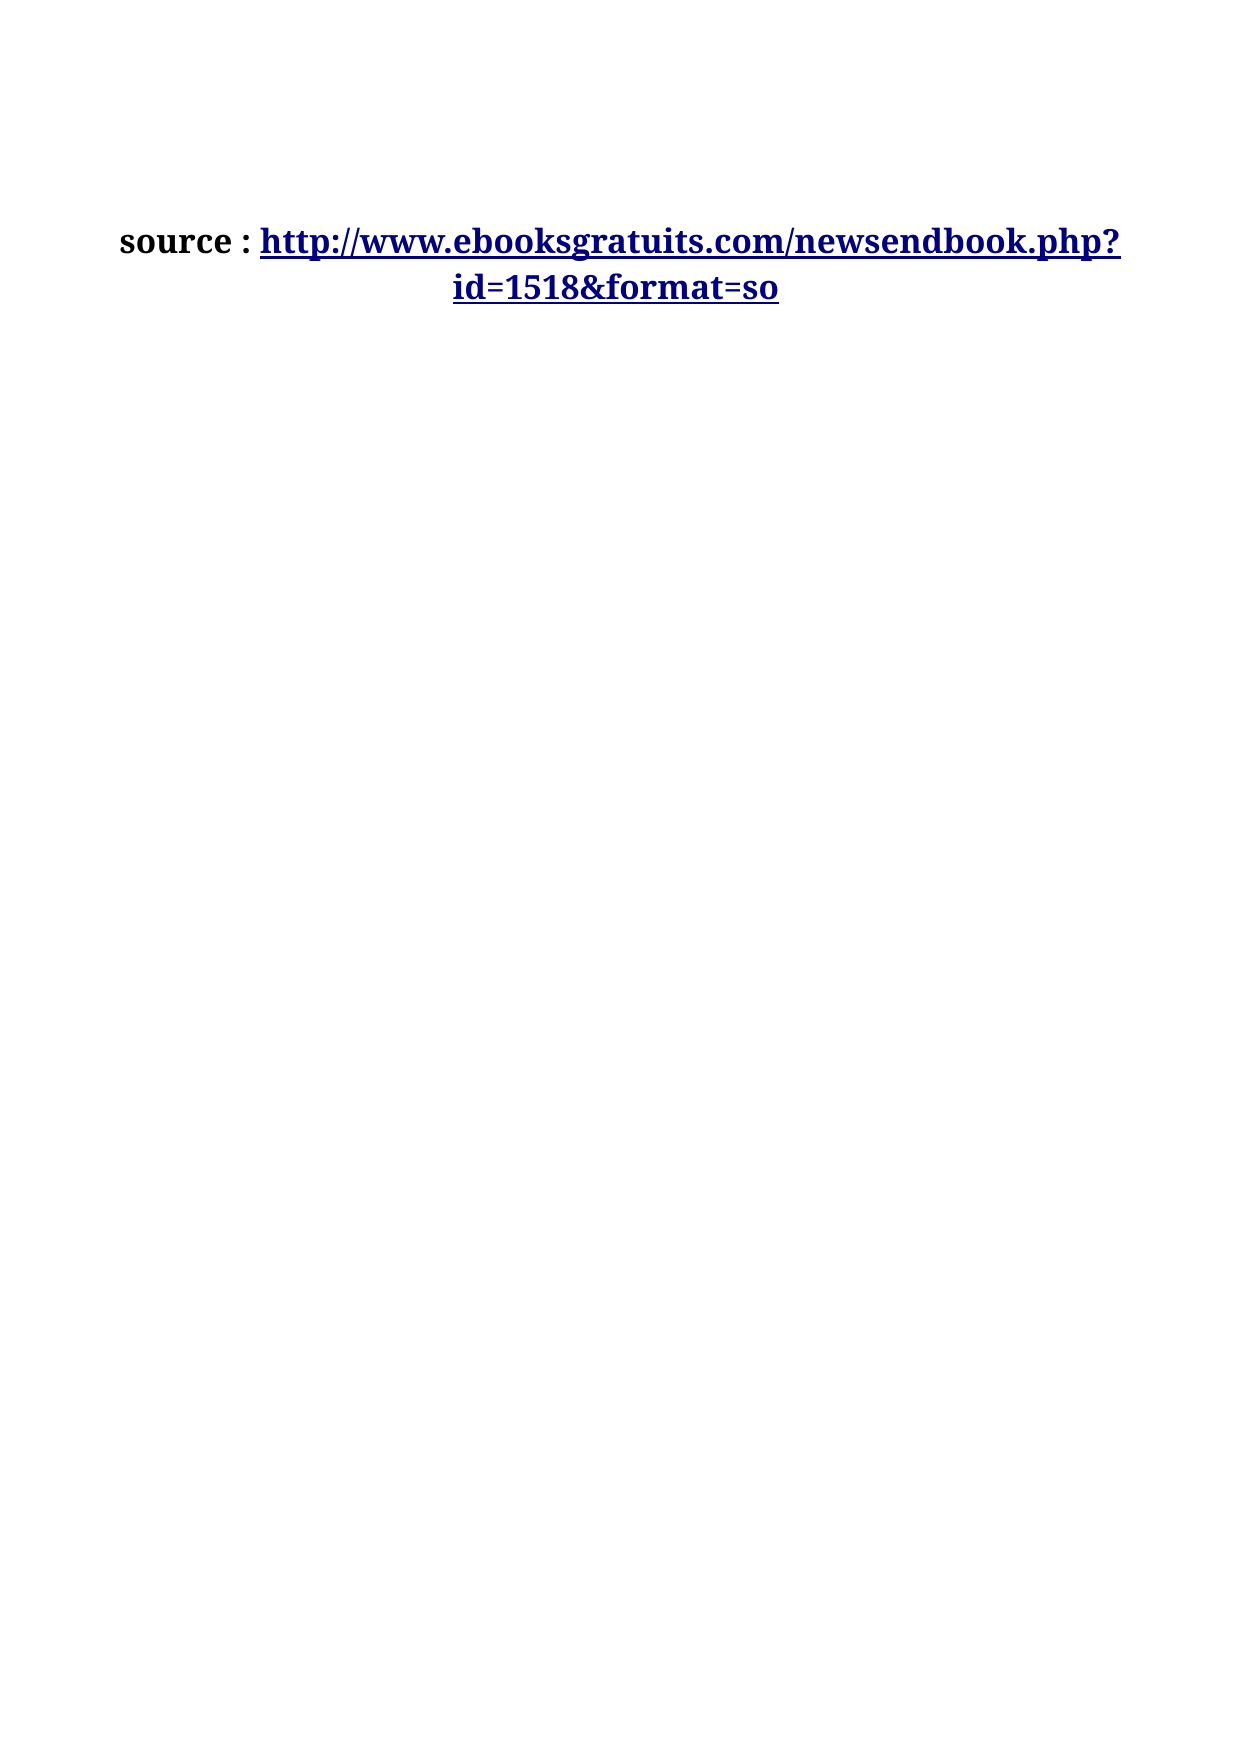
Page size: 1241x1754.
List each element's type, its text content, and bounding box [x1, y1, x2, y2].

subtitle source : http://www.ebooksgratuits.com/newsendbook.php?id=1518&format=so [118, 218, 1122, 309]
